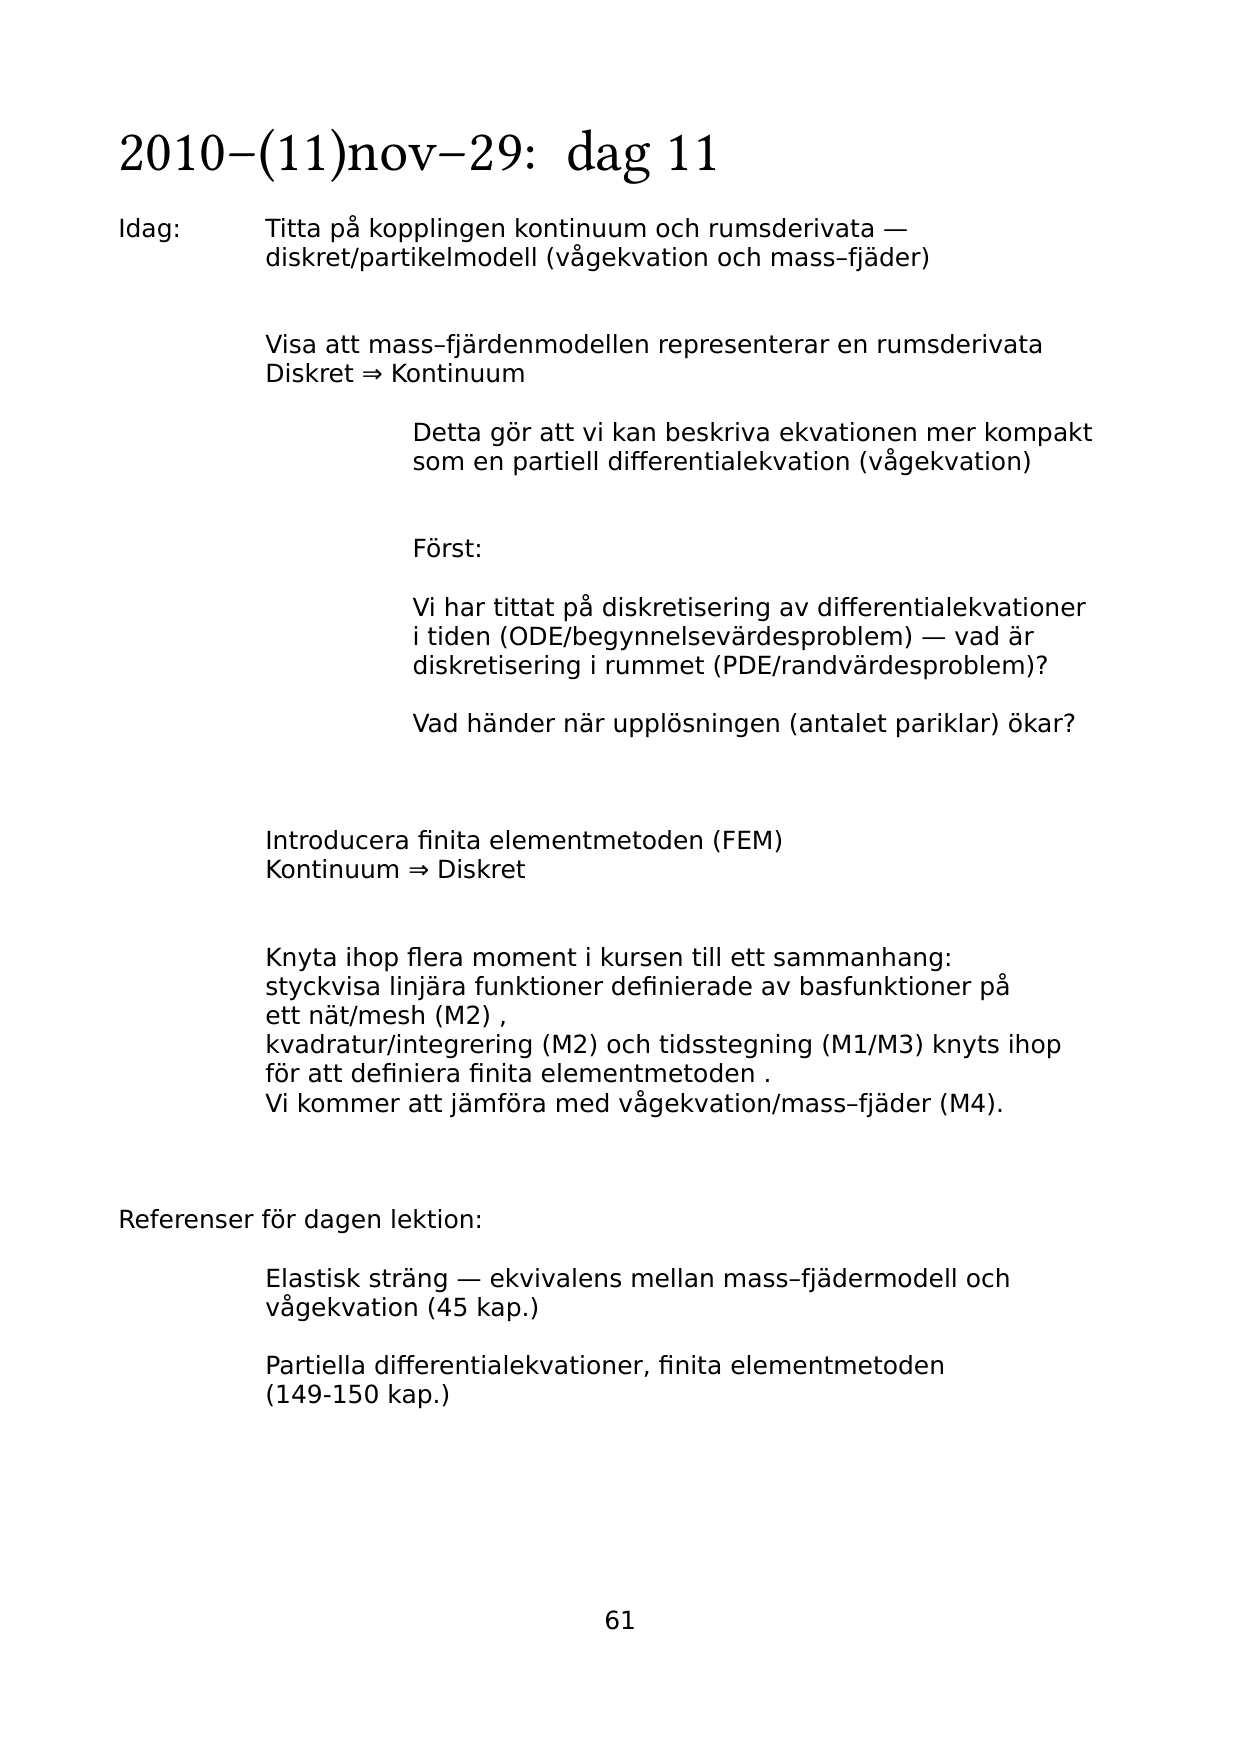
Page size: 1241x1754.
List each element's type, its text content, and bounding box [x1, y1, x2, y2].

text Partiella differentialekvationer, finita elementmetoden [118, 1351, 1122, 1381]
text för att definiera finita elementmetoden . [118, 1060, 1122, 1089]
text ett nät/mesh (M2) , [118, 1001, 1122, 1031]
text i tiden (ODE/begynnelsevärdesproblem) — vad är [118, 622, 1122, 651]
text kvadratur/integrering (M2) och tidsstegning (M1/M3) knyts ihop [118, 1031, 1122, 1060]
text diskret/partikelmodell (vågekvation och mass–fjäder) [118, 243, 1122, 272]
text Referenser för dagen lektion: [118, 1206, 1122, 1235]
text diskretisering i rummet (PDE/randvärdesproblem)? [118, 651, 1122, 681]
text Vi har tittat på diskretisering av differentialekvationer [118, 593, 1122, 622]
text Introducera finita elementmetoden (FEM) [118, 826, 1122, 856]
text Idag: Titta på kopplingen kontinuum och rumsderivata — [118, 214, 1122, 243]
text (149-150 kap.) [118, 1381, 1122, 1410]
text Elastisk sträng — ekvivalens mellan mass–fjädermodell och [118, 1264, 1122, 1293]
text som en partiell differentialekvation (vågekvation) [118, 447, 1122, 476]
text 2010–(11)nov–29: dag 11 [118, 118, 1122, 185]
text Kontinuum ⇒ Diskret [118, 856, 1122, 885]
text Vad händer när upplösningen (antalet pariklar) ökar? [118, 710, 1122, 739]
text Diskret ⇒ Kontinuum [118, 360, 1122, 389]
text styckvisa linjära funktioner definierade av basfunktioner på [118, 972, 1122, 1001]
text Detta gör att vi kan beskriva ekvationen mer kompakt [118, 418, 1122, 447]
text Vi kommer att jämföra med vågekvation/mass–fjäder (M4). [118, 1089, 1122, 1118]
text Först: [118, 535, 1122, 564]
text Visa att mass–fjärdenmodellen representerar en rumsderivata [118, 331, 1122, 360]
text Knyta ihop flera moment i kursen till ett sammanhang: [118, 943, 1122, 972]
text vågekvation (45 kap.) [118, 1293, 1122, 1322]
